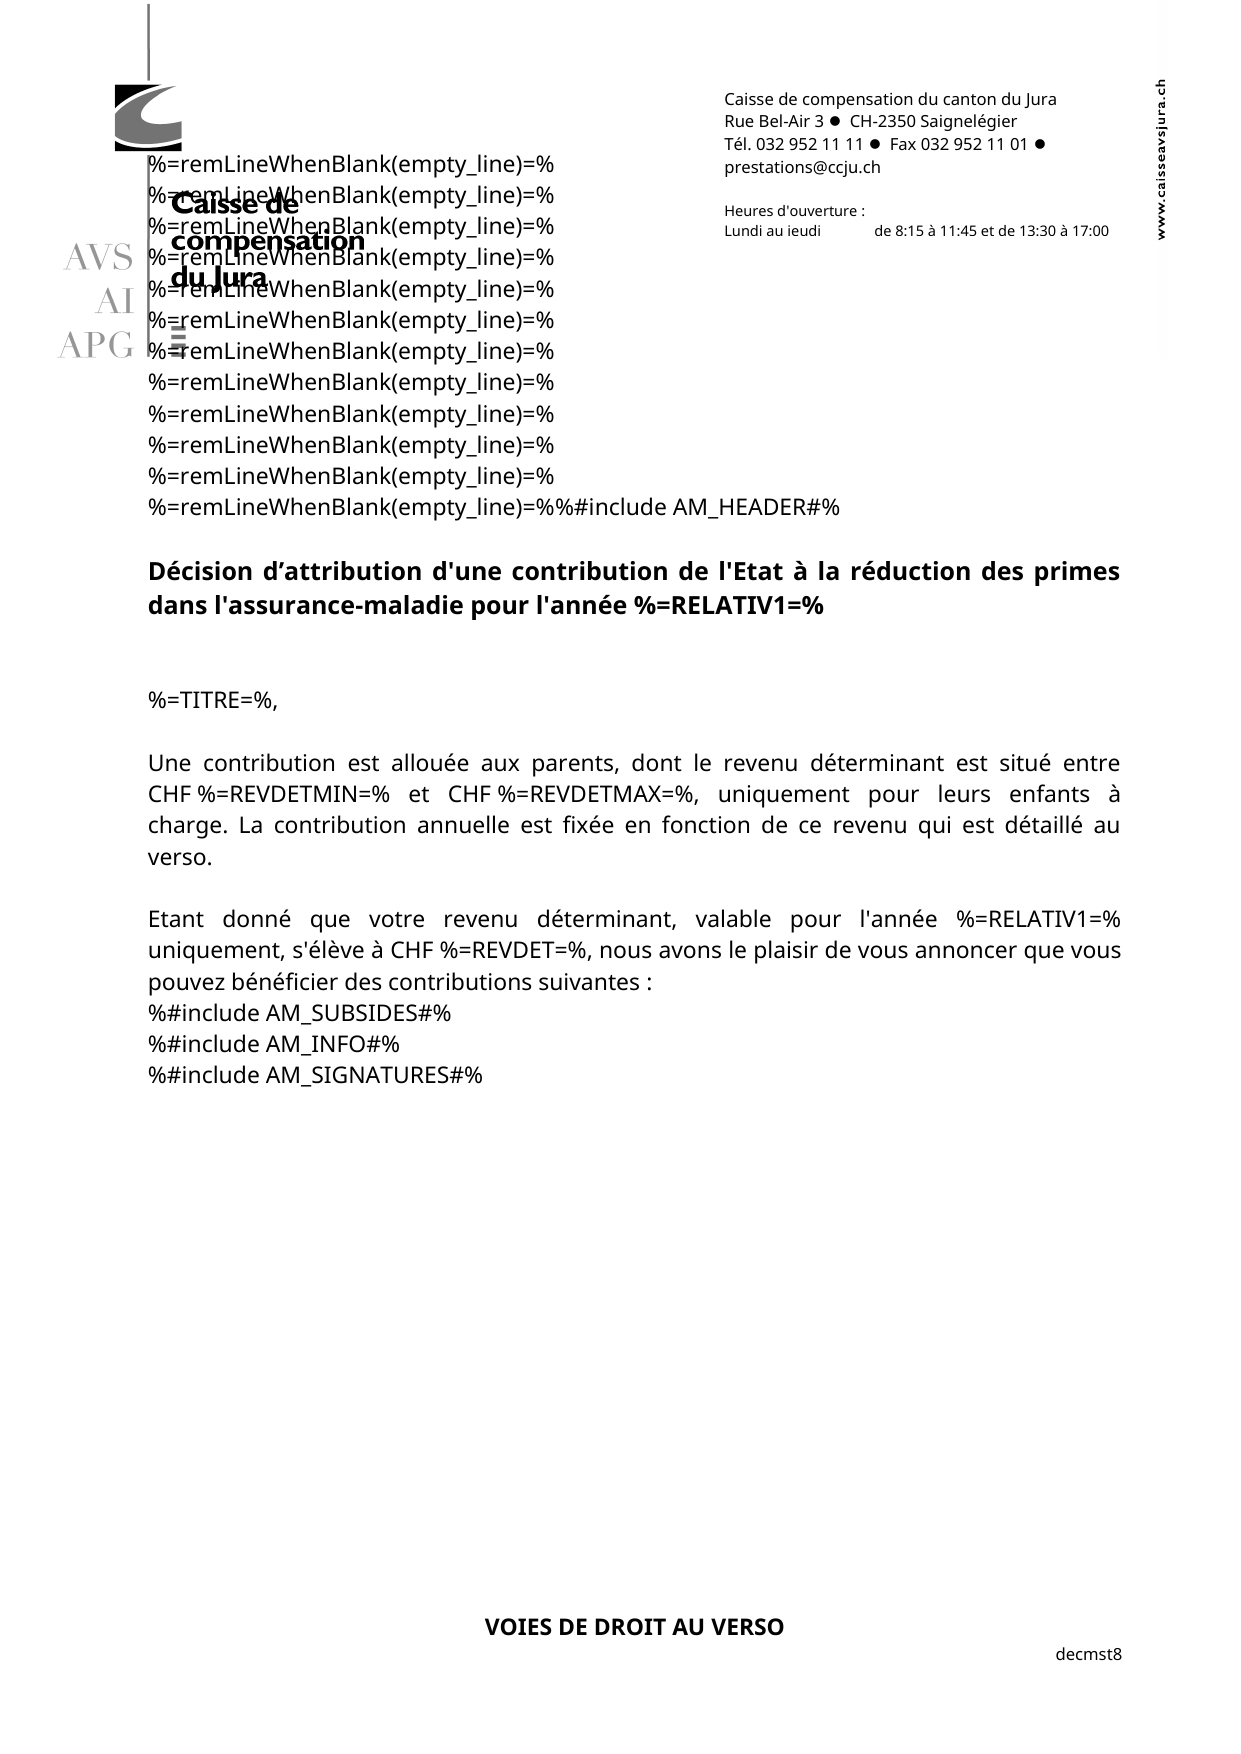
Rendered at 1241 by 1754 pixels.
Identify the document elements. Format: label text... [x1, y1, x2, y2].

picture [245, 348, 251, 358]
text %=remLineWhenBlank(empty_line)=% [148, 335, 1122, 366]
picture [321, 348, 327, 358]
text %=remLineWhenBlank(empty_line)=% [366, 273, 1122, 304]
text Une contribution est allouée aux parents, dont le revenu déterminant est situé entre CHF %=REVDETMIN=% et CHF %=REVDETMAX=%, uniquement pour leurs enfants à charge. La contribution annuelle est fixée en fonction de ce revenu qui est détaillé au verso. [148, 747, 1122, 872]
text %=remLineWhenBlank(empty_line)=% [366, 179, 683, 210]
text Décision d’attribution d'une contribution de l'Etat à la réduction des primes dans l'assurance‑maladie pour l'année %=RELATIV1=% [148, 554, 1122, 622]
picture [294, 348, 300, 358]
text %=remLineWhenBlank(empty_line)=% [366, 148, 683, 179]
text %#include AM_SIGNATURES#% [148, 1059, 1122, 1091]
picture [1155, 1, 1168, 358]
text %=remLineWhenBlank(empty_line)=% [366, 210, 683, 241]
text %=remLineWhenBlank(empty_line)=% [148, 366, 1122, 398]
text %#include AM_SUBSIDES#% [148, 997, 1122, 1028]
text %=remLineWhenBlank(empty_line)=% [148, 398, 1122, 429]
picture [56, 1, 365, 358]
picture [275, 346, 282, 358]
text Etant donné que votre revenu déterminant, valable pour l'année %=RELATIV1=% uniquement, s'élève à CHF %=REVDET=%, nous avons le plaisir de vous annoncer que vous pouvez bénéficier des contributions suivantes : [148, 903, 1122, 997]
text %=remLineWhenBlank(empty_line)=% [366, 304, 1122, 335]
text %=remLineWhenBlank(empty_line)=%%#include AM_HEADER#% [148, 491, 1122, 523]
text %=remLineWhenBlank(empty_line)=% [148, 460, 1122, 491]
picture [335, 344, 342, 350]
picture [206, 348, 212, 358]
text %=remLineWhenBlank(empty_line)=% [366, 241, 1122, 273]
text %#include AM_INFO#% [148, 1028, 1122, 1059]
picture [214, 348, 220, 358]
picture [335, 351, 342, 357]
text %=TITRE=%, [148, 684, 1122, 716]
text %=remLineWhenBlank(empty_line)=% [148, 429, 1122, 460]
